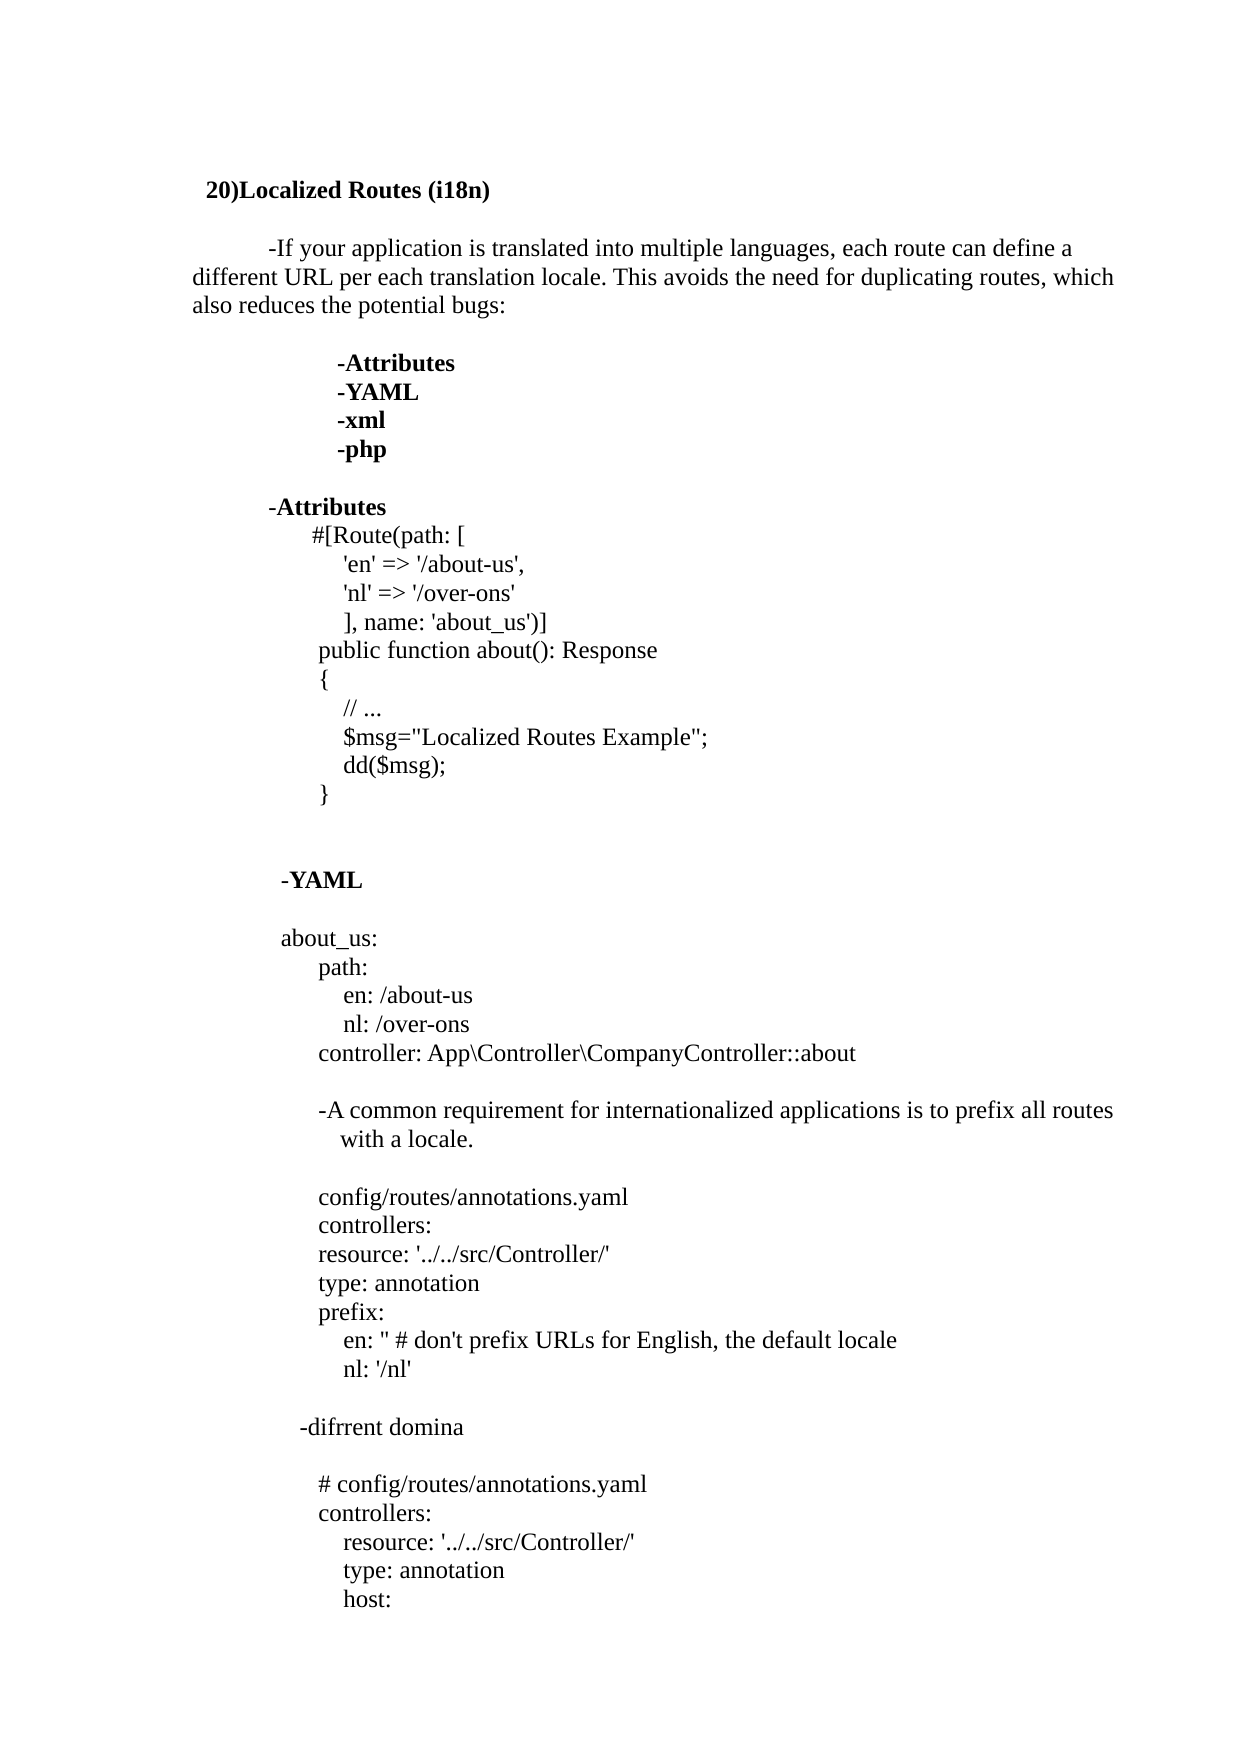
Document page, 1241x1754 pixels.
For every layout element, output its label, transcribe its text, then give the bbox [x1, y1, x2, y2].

text resource: '../../src/Controller/' [118, 1527, 1122, 1556]
text -php [118, 434, 1122, 463]
text 20)Localized Routes (i18n) [118, 176, 1122, 204]
text en: /about-us [118, 981, 1122, 1009]
text 'nl' => '/over-ons' [118, 578, 1122, 607]
text -A common requirement for internationalized applications is to prefix all routes with a locale. [118, 1096, 1122, 1153]
text nl: '/nl' [118, 1354, 1122, 1383]
text controllers: [118, 1498, 1122, 1527]
text $msg="Localized Routes Example"; [118, 722, 1122, 751]
text ], name: 'about_us')] [118, 607, 1122, 636]
text // ... [118, 693, 1122, 722]
text -difrrent domina [118, 1412, 1122, 1441]
text type: annotation [118, 1268, 1122, 1297]
text en: '' # don't prefix URLs for English, the default locale [118, 1326, 1122, 1354]
text public function about(): Response [118, 636, 1122, 664]
text -Attributes [118, 492, 1122, 521]
text resource: '../../src/Controller/' [118, 1239, 1122, 1268]
text config/routes/annotations.yaml [118, 1182, 1122, 1211]
text controllers: [118, 1211, 1122, 1239]
text #[Route(path: [ [118, 521, 1122, 549]
text type: annotation [118, 1556, 1122, 1584]
text host: [118, 1584, 1122, 1613]
text nl: /over-ons [118, 1009, 1122, 1038]
text 'en' => '/about-us', [118, 549, 1122, 578]
text -YAML [118, 866, 1122, 894]
text controller: App\Controller\CompanyController::about [118, 1038, 1122, 1067]
text { [118, 664, 1122, 693]
text -Attributes [118, 348, 1122, 377]
text dd($msg); [118, 751, 1122, 779]
text -xml [118, 406, 1122, 434]
text about_us: [118, 923, 1122, 952]
text -YAML [118, 377, 1122, 406]
text -If your application is translated into multiple languages, each route can define a different URL per each translation locale. This avoids the need for duplicating routes, which also reduces the potential bugs: [118, 233, 1122, 319]
text # config/routes/annotations.yaml [118, 1469, 1122, 1498]
text } [118, 779, 1122, 808]
text path: [118, 952, 1122, 981]
text prefix: [118, 1297, 1122, 1326]
